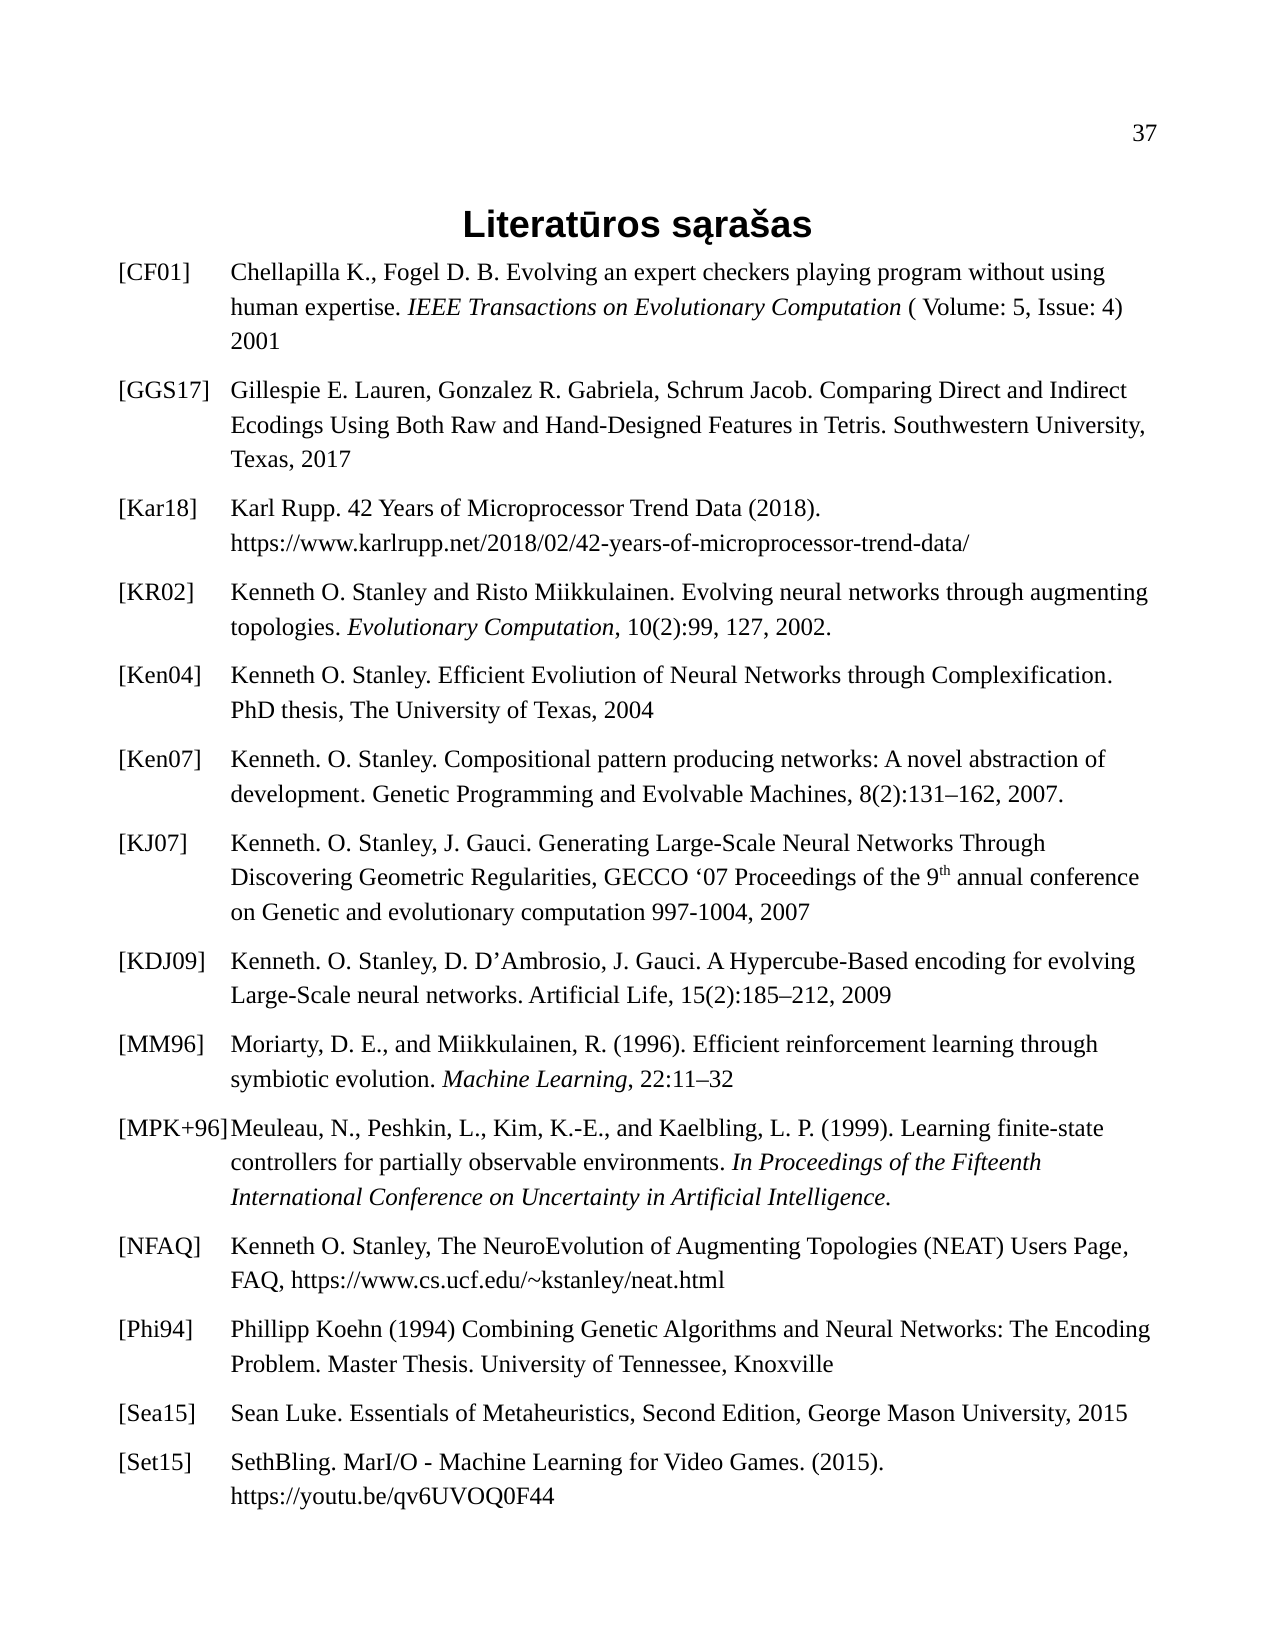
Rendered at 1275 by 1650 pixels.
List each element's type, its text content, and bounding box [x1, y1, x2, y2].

text [KJ07] Kenneth. O. Stanley, J. Gauci. Generating Large-Scale Neural Networks Through Discovering Geometric Regularities, GECCO ‘07 Proceedings of the 9th annual conference on Genetic and evolutionary computation 997-1004, 2007 [118, 828, 1157, 925]
text [Ken07] Kenneth. O. Stanley. Compositional pattern producing networks: A novel abstraction of development. Genetic Programming and Evolvable Machines, 8(2):131–162, 2007. [118, 744, 1157, 807]
text [Set15] SethBling. MarI/O - Machine Learning for Video Games. (2015). https://youtu.be/qv6UVOQ0F44 [118, 1447, 1157, 1510]
text [Ken04] Kenneth O. Stanley. Efficient Evoliution of Neural Networks through Complexification. PhD thesis, The University of Texas, 2004 [118, 661, 1157, 724]
text [KR02] Kenneth O. Stanley and Risto Miikkulainen. Evolving neural networks through augmenting topologies. Evolutionary Computation, 10(2):99, 127, 2002. [118, 577, 1157, 640]
subtitle Literatūros sąrašas [118, 201, 1157, 245]
text [GGS17] Gillespie E. Lauren, Gonzalez R. Gabriela, Schrum Jacob. Comparing Direct and Indirect Ecodings Using Both Raw and Hand-Designed Features in Tetris. Southwestern University, Texas, 2017 [118, 376, 1157, 473]
text [CF01] Chellapilla K., Fogel D. B. Evolving an expert checkers playing program without using human expertise. IEEE Transactions on Evolutionary Computation ( Volume: 5, Issue: 4) 2001 [118, 257, 1157, 355]
text [KDJ09] Kenneth. O. Stanley, D. D’Ambrosio, J. Gauci. A Hypercube-Based encoding for evolving Large-Scale neural networks. Artificial Life, 15(2):185–212, 2009 [118, 946, 1157, 1009]
text [MPK+96] Meuleau, N., Peshkin, L., Kim, K.-E., and Kaelbling, L. P. (1999). Learning finite-state controllers for partially observable environments. In Proceedings of the Fifteenth International Conference on Uncertainty in Artificial Intelligence. [118, 1113, 1157, 1211]
text [Kar18] Karl Rupp. 42 Years of Microprocessor Trend Data (2018). https://www.karlrupp.net/2018/02/42-years-of-microprocessor-trend-data/ [118, 493, 1157, 557]
text [Phi94] Phillipp Koehn (1994) Combining Genetic Algorithms and Neural Networks: The Encoding Problem. Master Thesis. University of Tennessee, Knoxville [118, 1314, 1157, 1378]
text [MM96] Moriarty, D. E., and Miikkulainen, R. (1996). Efficient reinforcement learning through symbiotic evolution. Machine Learning, 22:11–32 [118, 1029, 1157, 1092]
text [NFAQ] Kenneth O. Stanley, The NeuroEvolution of Augmenting Topologies (NEAT) Users Page, FAQ, https://www.cs.ucf.edu/~kstanley/neat.html [118, 1231, 1157, 1294]
text [Sea15] Sean Luke. Essentials of Metaheuristics, Second Edition, George Mason University, 2015 [118, 1398, 1157, 1427]
